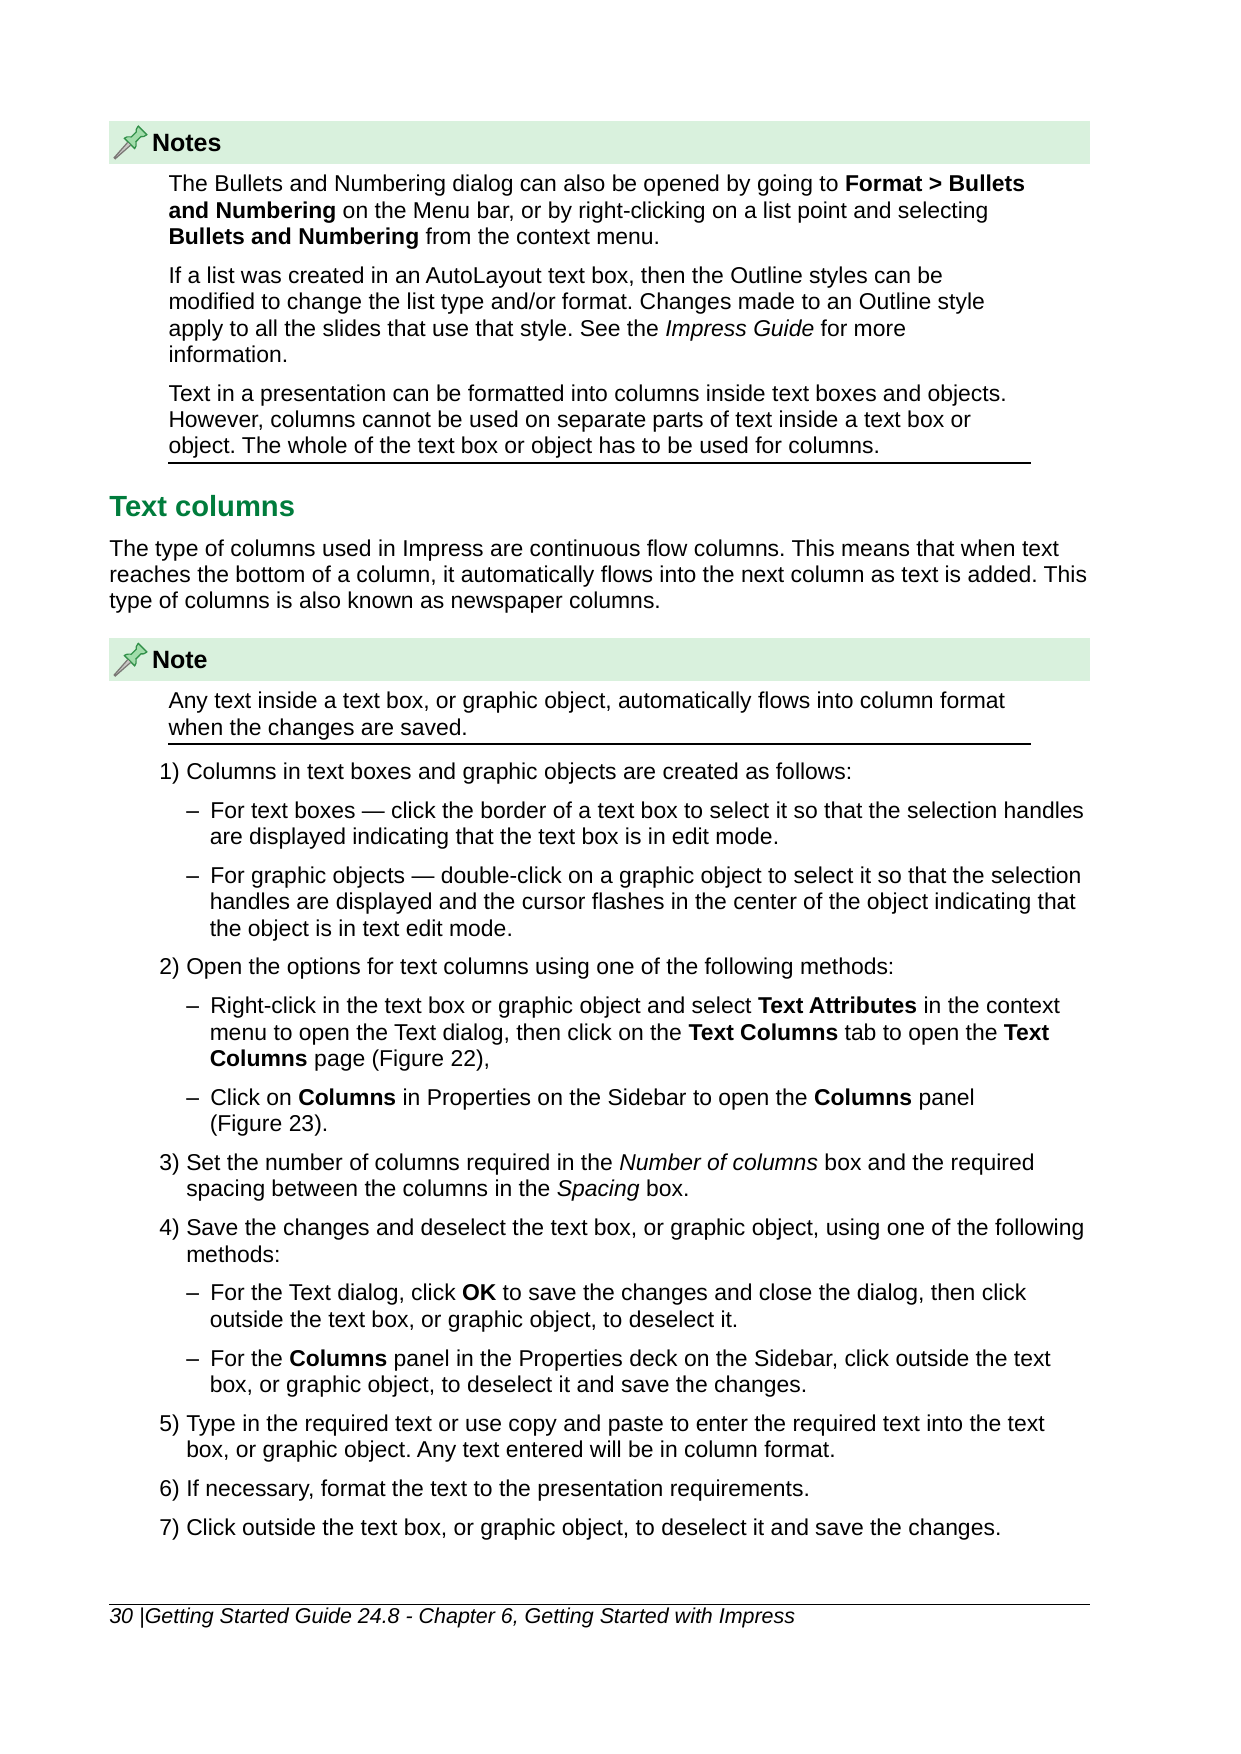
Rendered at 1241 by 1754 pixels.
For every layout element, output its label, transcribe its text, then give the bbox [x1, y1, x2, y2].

list Columns in text boxes and graphic objects are created as follows: [186, 758, 1090, 784]
list For the Columns panel in the Properties deck on the Sidebar, click outside the text box, or graphic object, to deselect it and save the changes. [186, 1344, 1090, 1397]
list Type in the required text or use copy and paste to enter the required text into the text box, or graphic object. Any text entered will be in column format. [186, 1410, 1090, 1462]
list Click outside the text box, or graphic object, to deselect it and save the changes. [186, 1514, 1090, 1540]
list For graphic objects — double-click on a graphic object to select it so that the selection handles are displayed and the cursor flashes in the center of the object indicating that the object is in text edit mode. [186, 862, 1090, 941]
list For text boxes — click the border of a text box to select it so that the selection handles are displayed indicating that the text box is in edit mode. [186, 797, 1090, 849]
list Save the changes and deselect the text box, or graphic object, using one of the following methods: [186, 1214, 1090, 1267]
list Open the options for text columns using one of the following methods: [186, 953, 1090, 980]
subtitle Note [109, 638, 1090, 681]
text The Bullets and Numbering dialog can also be opened by going to Format > Bullets and Numbering on the Menu bar, or by right-clicking on a list point and selecting Bullets and Numbering from the context menu. [168, 170, 1031, 249]
list Click on Columns in Properties on the Sidebar to open the Columns panel (Figure 23). [186, 1084, 1090, 1136]
list Set the number of columns required in the Number of columns box and the required spacing between the columns in the Spacing box. [186, 1149, 1090, 1202]
list For the Text dialog, click OK to save the changes and close the dialog, then click outside the text box, or graphic object, to deselect it. [186, 1279, 1090, 1332]
text If a list was created in an AutoLayout text box, then the Outline styles can be modified to change the list type and/or format. Changes made to an Outline style apply to all the slides that use that style. See the Impress Guide for more information. [168, 262, 1031, 367]
list If necessary, format the text to the presentation requirements. [186, 1475, 1090, 1501]
subtitle Text columns [109, 488, 1090, 522]
text Text in a presentation can be formatted into columns inside text boxes and objects. However, columns cannot be used on separate parts of text inside a text box or object. The whole of the text box or object has to be used for columns. [168, 380, 1031, 462]
list Right-click in the text box or graphic object and select Text Attributes in the context menu to open the Text dialog, then click on the Text Columns tab to open the Text Columns page (Figure 22), [186, 992, 1090, 1071]
subtitle Notes [109, 121, 1090, 164]
text Any text inside a text box, or graphic object, automatically flows into column format when the changes are saved. [168, 687, 1031, 743]
text The type of columns used in Impress are continuous flow columns. This means that when text reaches the bottom of a column, it automatically flows into the next column as text is added. This type of columns is also known as newspaper columns. [109, 534, 1090, 613]
